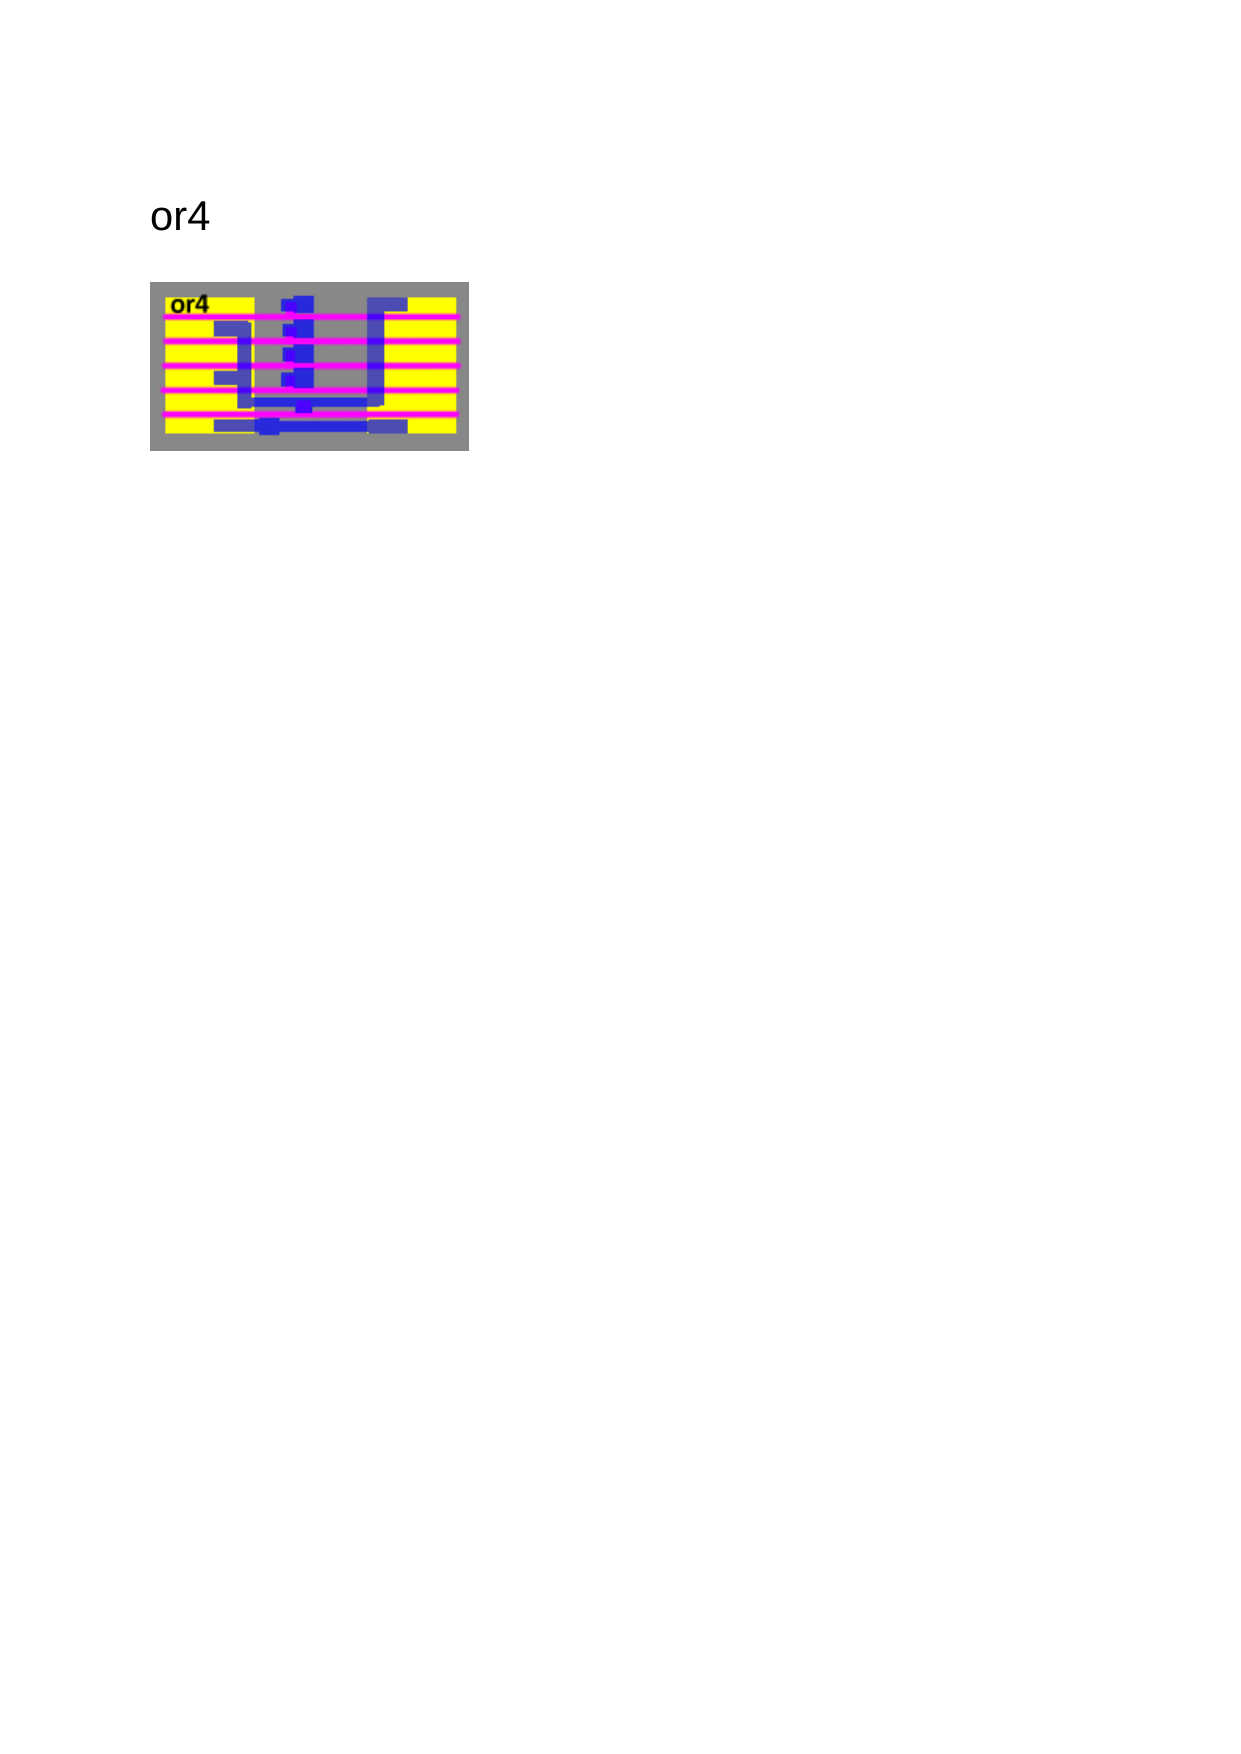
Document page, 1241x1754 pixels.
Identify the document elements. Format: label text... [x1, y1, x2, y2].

picture [150, 282, 469, 451]
subtitle or4 [150, 192, 1090, 239]
